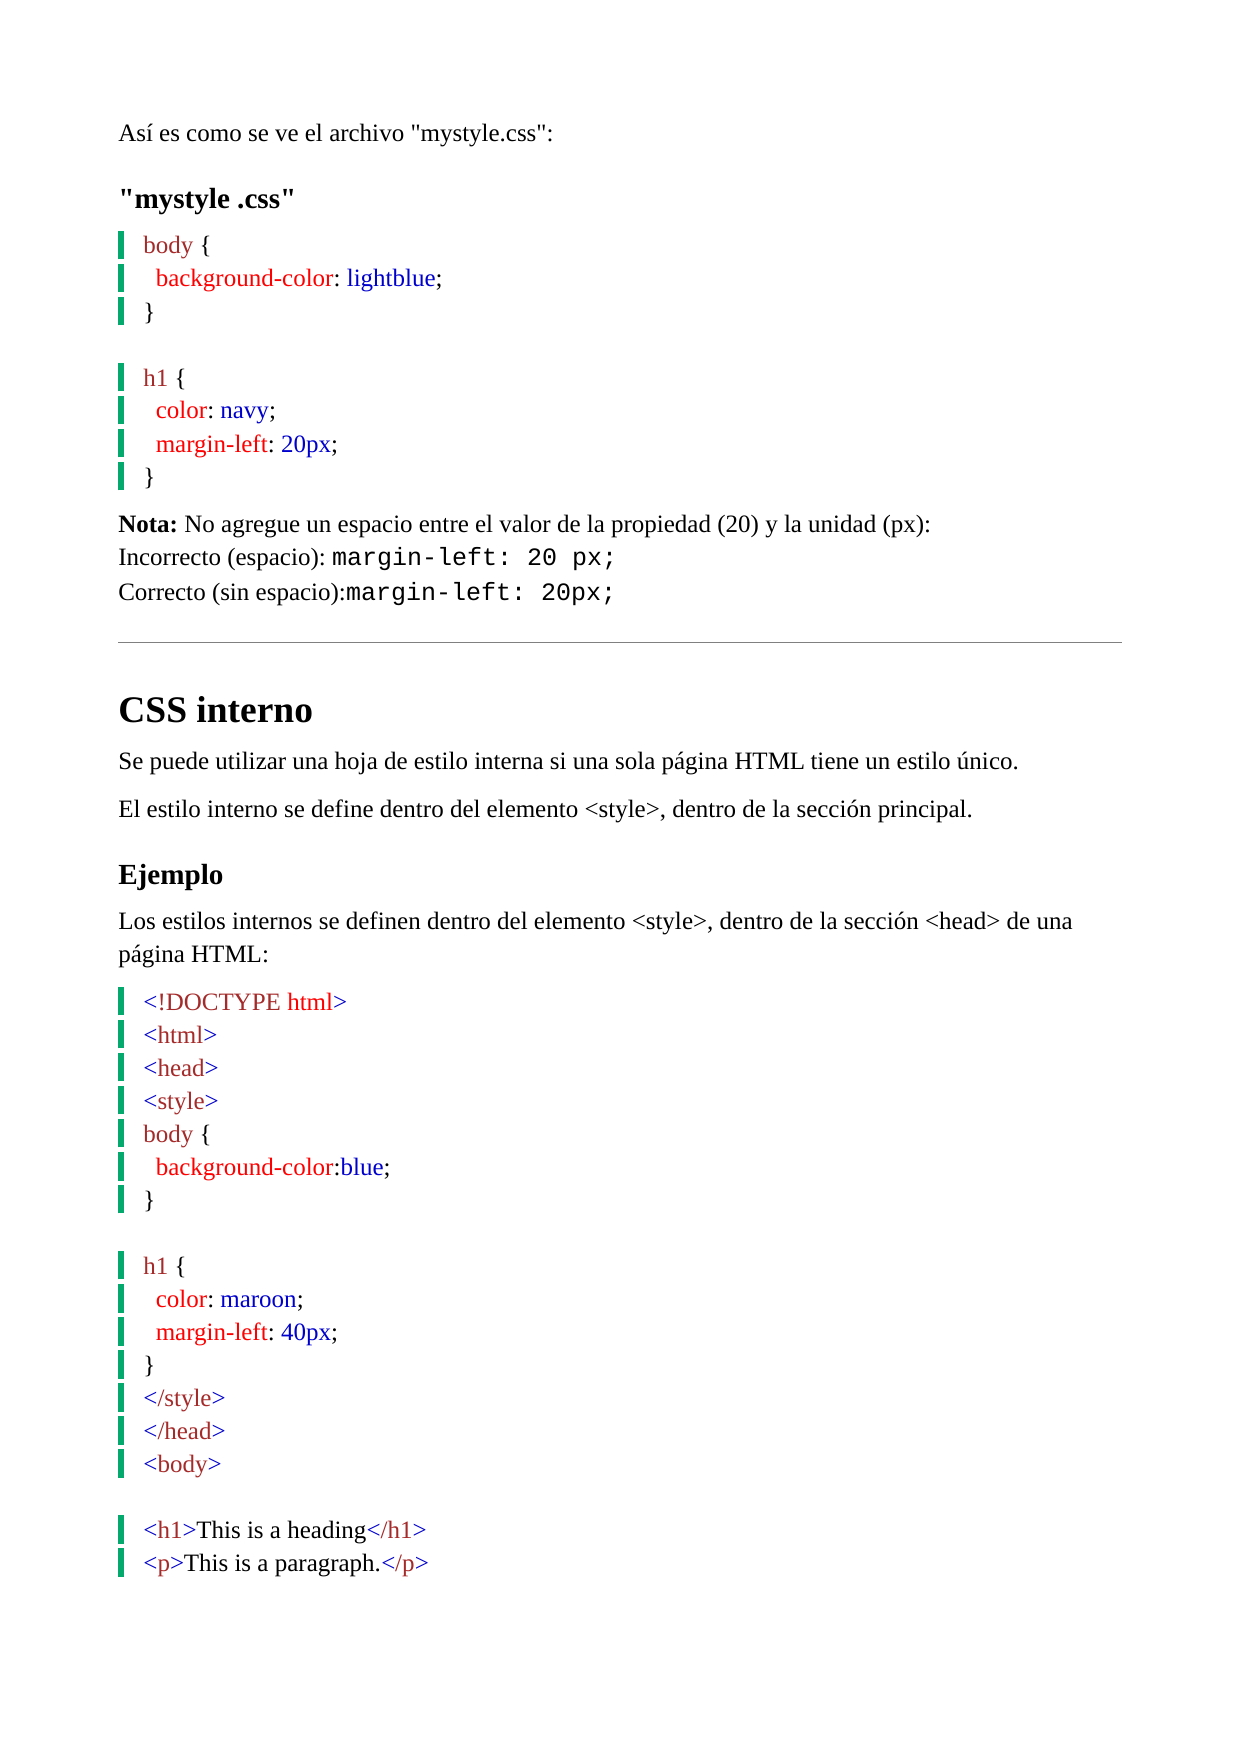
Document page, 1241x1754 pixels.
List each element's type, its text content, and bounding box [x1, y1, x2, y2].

subtitle "mystyle .css" [118, 181, 1122, 215]
text <!DOCTYPE html> <html> <head> <style> body { background-color:blue; } h1 { color: maroon; margin-left: 40px; } </style> </head> <body> <h1>This is a heading</h1> <p>This is a paragraph.</p> [118, 987, 1122, 1610]
text body { background-color: lightblue; } h1 { color: navy; margin-left: 20px; } [118, 231, 1122, 490]
text El estilo interno se define dentro del elemento <style>, dentro de la sección principal. [118, 794, 1122, 822]
subtitle Ejemplo [118, 857, 1122, 890]
text Nota: No agregue un espacio entre el valor de la propiedad (20) y la unidad (px): Incorrecto (espacio): margin-left: 20 px; Correcto (sin espacio):margin-left: 20px; [118, 509, 1122, 608]
text Así es como se ve el archivo "mystyle.css": [118, 118, 1122, 147]
subtitle CSS interno [118, 687, 1122, 730]
text Se puede utilizar una hoja de estilo interna si una sola página HTML tiene un estilo único. [118, 746, 1122, 775]
text Los estilos internos se definen dentro del elemento <style>, dentro de la sección <head> de una página HTML: [118, 906, 1122, 968]
